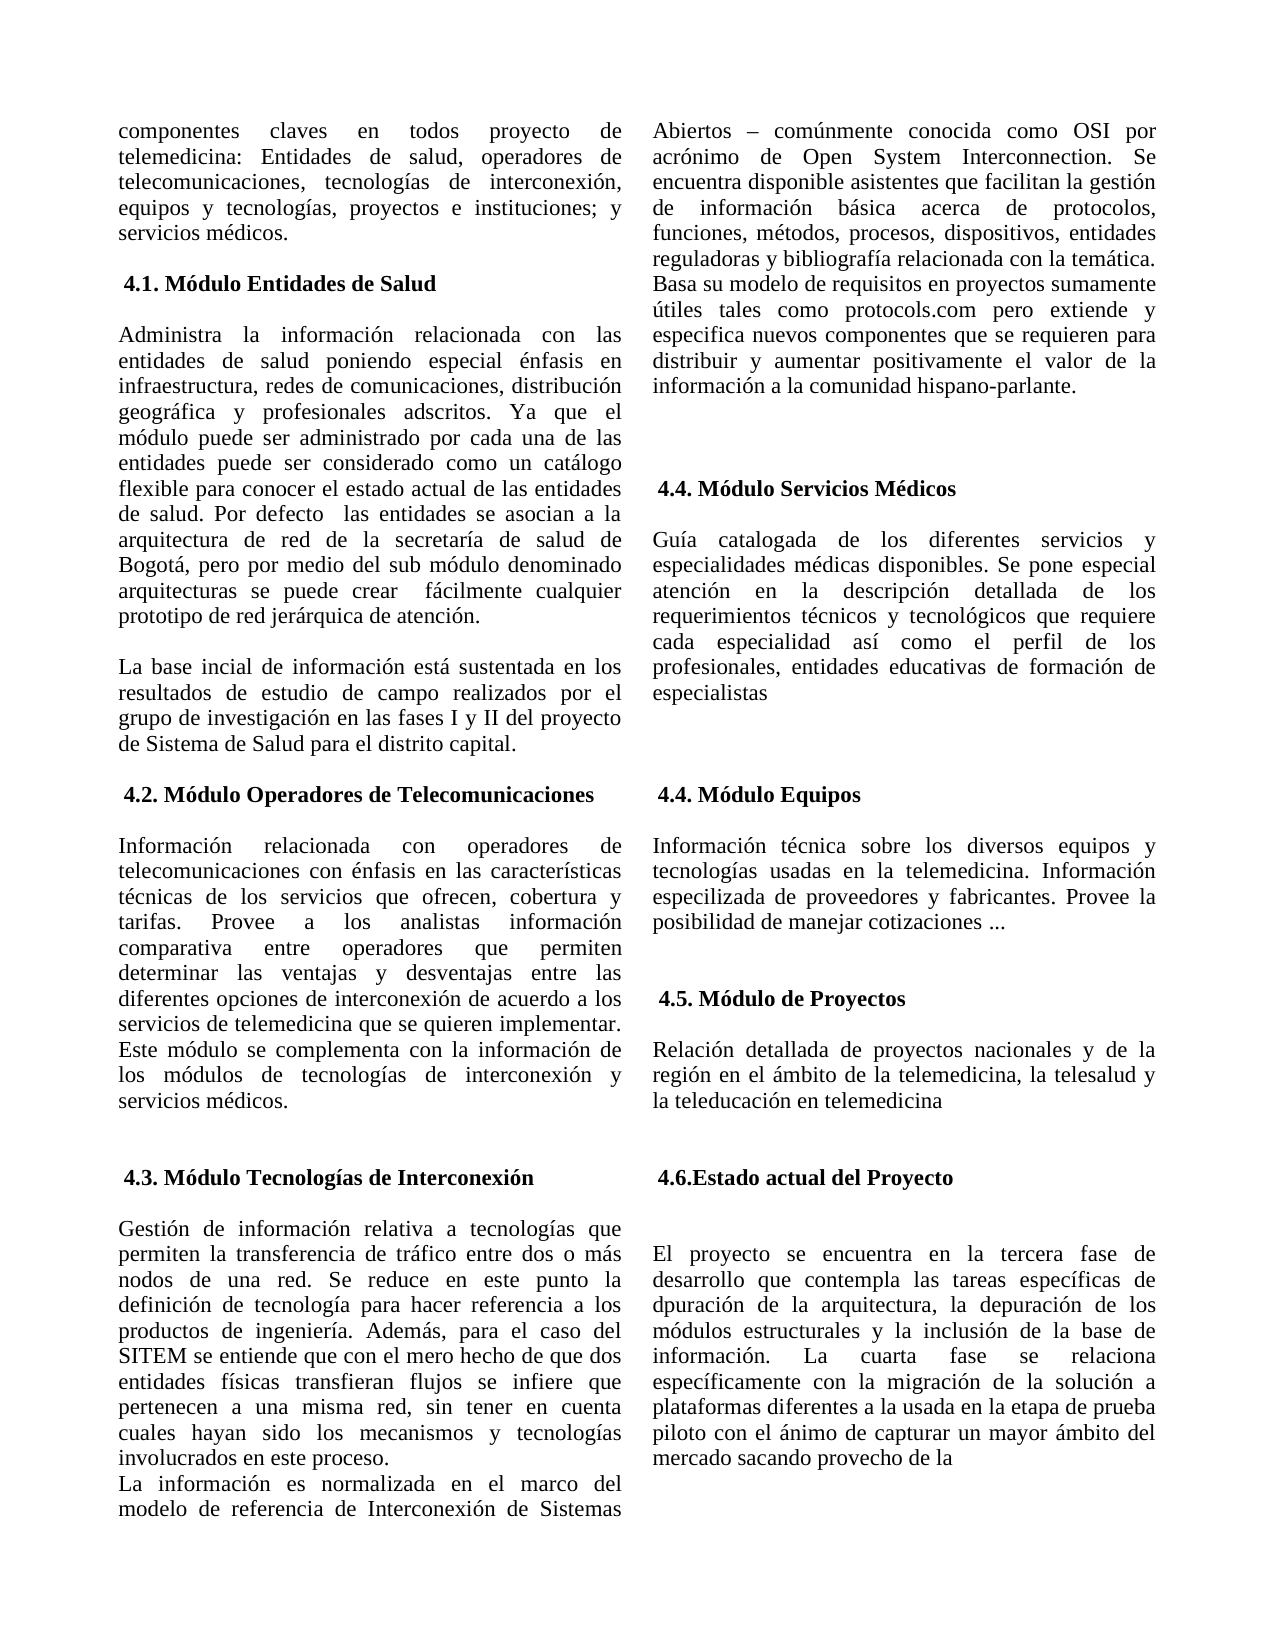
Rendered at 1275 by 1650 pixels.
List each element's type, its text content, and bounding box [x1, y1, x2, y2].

text Información relacionada con operadores de telecomunicaciones con énfasis en las características técnicas de los servicios que ofrecen, cobertura y tarifas. Provee a los analistas información comparativa entre operadores que permiten determinar las ventajas y desventajas entre las diferentes opciones de interconexión de acuerdo a los servicios de telemedicina que se quieren implementar. Este módulo se complementa con la información de los módulos de tecnologías de interconexión y servicios médicos. [118, 833, 623, 1113]
text componentes claves en todos proyecto de telemedicina: Entidades de salud, operadores de telecomunicaciones, tecnologías de interconexión, equipos y tecnologías, proyectos e instituciones; y servicios médicos. [118, 118, 623, 246]
text Gestión de información relativa a tecnologías que permiten la transferencia de tráfico entre dos o más nodos de una red. Se reduce en este punto la definición de tecnología para hacer referencia a los productos de ingeniería. Además, para el caso del SITEM se entiende que con el mero hecho de que dos entidades físicas transfieran flujos se infiere que pertenecen a una misma red, sin tener en cuenta cuales hayan sido los mecanismos y tecnologías involucrados en este proceso. [118, 1216, 623, 1471]
list . Módulo Entidades de Salud [123, 271, 623, 297]
text Abiertos – comúnmente conocida como OSI por acrónimo de Open System Interconnection. Se encuentra disponible asistentes que facilitan la gestión de información básica acerca de protocolos, funciones, métodos, procesos, dispositivos, entidades reguladoras y bibliografía relacionada con la temática. Basa su modelo de requisitos en proyectos sumamente útiles tales como protocols.com pero extiende y especifica nuevos componentes que se requieren para distribuir y aumentar positivamente el valor de la información a la comunidad hispano-parlante. [652, 118, 1157, 399]
list Módulo Operadores de Telecomunicaciones [123, 782, 623, 807]
text Información técnica sobre los diversos equipos y tecnologías usadas en la telemedicina. Información especilizada de proveedores y fabricantes. Provee la posibilidad de manejar cotizaciones ... [652, 833, 1157, 935]
text La información es normalizada en el marco del modelo de referencia de Interconexión de Sistemas [118, 1471, 623, 1522]
text El proyecto se encuentra en la tercera fase de desarrollo que contempla las tareas específicas de dpuración de la arquitectura, la depuración de los módulos estructurales y la inclusión de la base de información. La cuarta fase se relaciona específicamente con la migración de la solución a plataformas diferentes a la usada en la etapa de prueba piloto con el ánimo de capturar un mayor ámbito del mercado sacando provecho de la [652, 1241, 1157, 1471]
text La base incial de información está sustentada en los resultados de estudio de campo realizados por el grupo de investigación en las fases I y II del proyecto de Sistema de Salud para el distrito capital. [118, 654, 623, 756]
list Módulo Tecnologías de Interconexión [123, 1164, 623, 1190]
list Módulo Servicios Médicos [658, 475, 1157, 501]
list Estado actual del Proyecto [658, 1164, 1157, 1190]
list Módulo de Proyectos [658, 986, 1157, 1011]
text Guía catalogada de los diferentes servicios y especialidades médicas disponibles. Se pone especial atención en la descripción detallada de los requerimientos técnicos y tecnológicos que requiere cada especialidad así como el perfil de los profesionales, entidades educativas de formación de especialistas [652, 526, 1157, 705]
text Relación detallada de proyectos nacionales y de la región en el ámbito de la telemedicina, la telesalud y la teleducación en telemedicina [652, 1037, 1157, 1113]
list Módulo Equipos [658, 782, 1157, 807]
text Administra la información relacionada con las entidades de salud poniendo especial énfasis en infraestructura, redes de comunicaciones, distribución geográfica y profesionales adscritos. Ya que el módulo puede ser administrado por cada una de las entidades puede ser considerado como un catálogo flexible para conocer el estado actual de las entidades de salud. Por defecto las entidades se asocian a la arquitectura de red de la secretaría de salud de Bogotá, pero por medio del sub módulo denominado arquitecturas se puede crear fácilmente cualquier prototipo de red jerárquica de atención. [118, 322, 623, 628]
